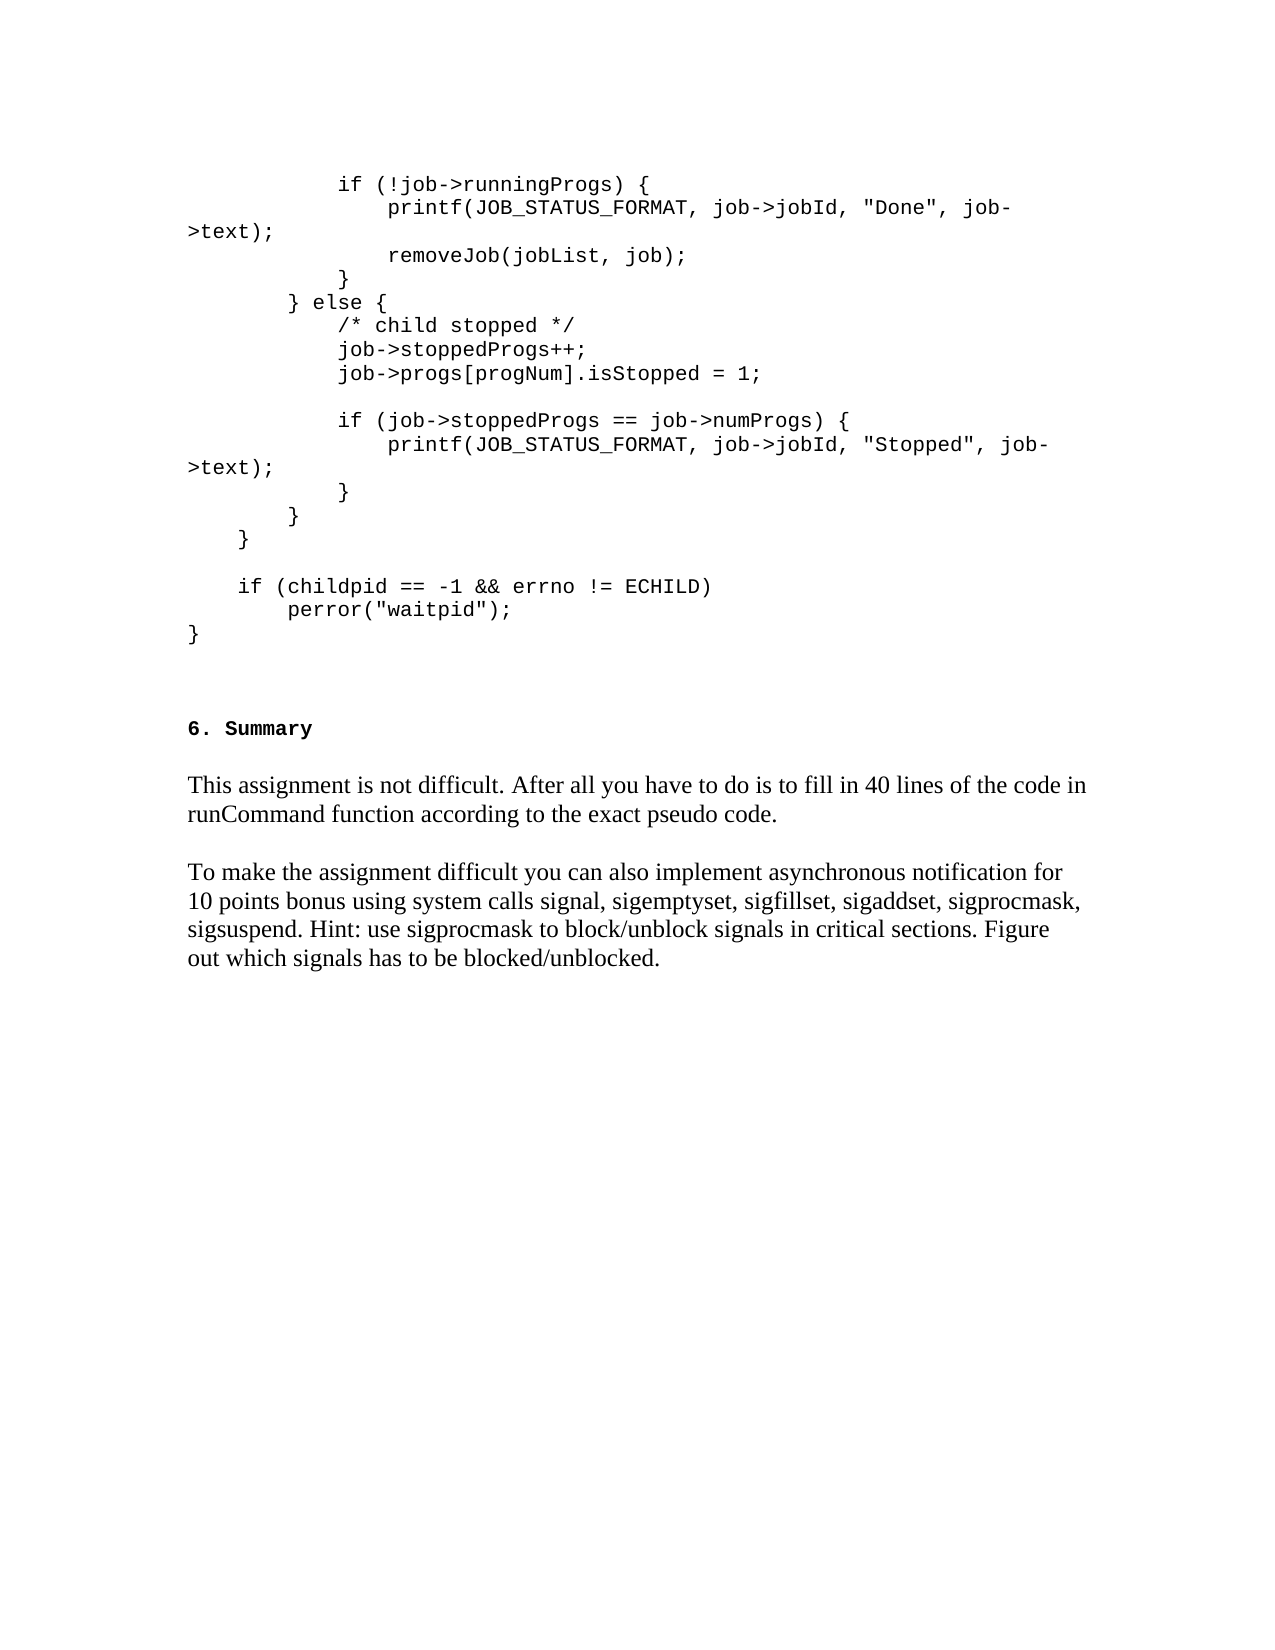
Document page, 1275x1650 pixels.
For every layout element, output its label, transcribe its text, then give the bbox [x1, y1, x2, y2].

text 6. Summary [187, 717, 1087, 741]
text if (job->stoppedProgs == job->numProgs) { [187, 410, 1087, 434]
text /* child stopped */ [187, 316, 1087, 339]
text To make the assignment difficult you can also implement asynchronous notification for 10 points bonus using system calls signal, sigemptyset, sigfillset, sigaddset, sigprocmask, sigsuspend. Hint: use sigprocmask to block/unblock signals in critical sections. Figure out which signals has to be blocked/unblocked. [187, 857, 1087, 972]
text job->progs[progNum].isStopped = 1; [187, 363, 1087, 386]
text } [187, 505, 1087, 528]
text } [187, 481, 1087, 505]
text printf(JOB_STATUS_FORMAT, job->jobId, "Stopped", job->text); [187, 434, 1087, 481]
text printf(JOB_STATUS_FORMAT, job->jobId, "Done", job->text); [187, 197, 1087, 244]
text perror("waitpid"); [187, 599, 1087, 623]
text } else { [187, 292, 1087, 316]
text } [187, 528, 1087, 552]
text job->stoppedProgs++; [187, 339, 1087, 363]
text if (!job->runningProgs) { [187, 174, 1087, 197]
text removeJob(jobList, job); [187, 244, 1087, 268]
text } [187, 623, 1087, 647]
text } [187, 268, 1087, 292]
text if (childpid == -1 && errno != ECHILD) [187, 576, 1087, 599]
text This assignment is not difficult. After all you have to do is to fill in 40 lines of the code in runCommand function according to the exact pseudo code. [187, 770, 1087, 828]
